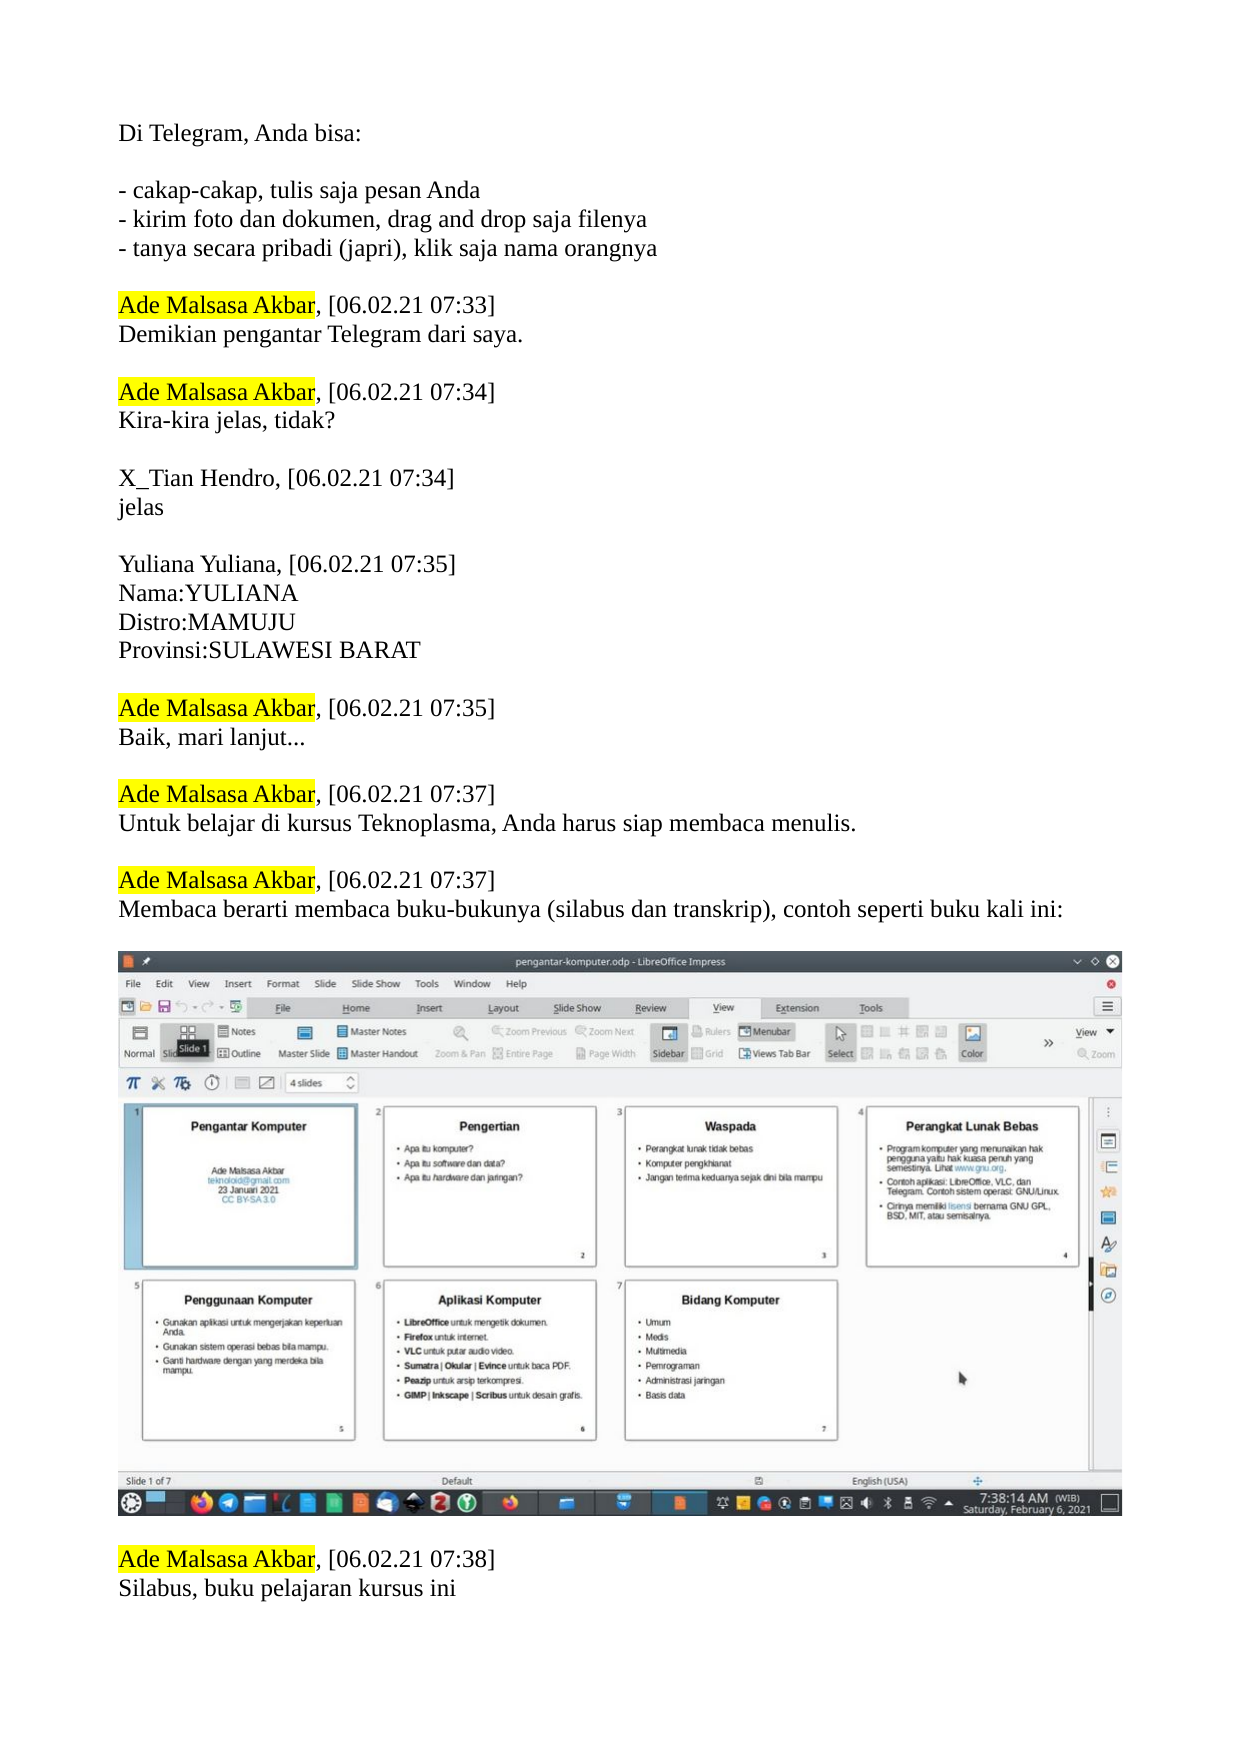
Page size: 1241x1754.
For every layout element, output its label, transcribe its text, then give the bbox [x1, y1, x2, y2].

text X_Tian Hendro, [06.02.21 07:34] [118, 463, 1122, 492]
text - cakap-cakap, tulis saja pesan Anda [118, 176, 1122, 204]
text - kirim foto dan dokumen, drag and drop saja filenya [118, 204, 1122, 233]
text Demikian pengantar Telegram dari saya. [118, 319, 1122, 348]
text Ade Malsasa Akbar, [06.02.21 07:34] [118, 377, 1122, 406]
text Di Telegram, Anda bisa: [118, 118, 1122, 147]
text Provinsi:SULAWESI BARAT [118, 636, 1122, 664]
text Ade Malsasa Akbar, [06.02.21 07:33] [118, 291, 1122, 319]
text Untuk belajar di kursus Teknoplasma, Anda harus siap membaca menulis. [118, 808, 1122, 837]
text Kira-kira jelas, tidak? [118, 406, 1122, 434]
text Silabus, buku pelajaran kursus ini [118, 1573, 1122, 1602]
text Distro:MAMUJU [118, 607, 1122, 636]
text Ade Malsasa Akbar, [06.02.21 07:37] [118, 779, 1122, 808]
picture [118, 951, 1123, 1516]
text Baik, mari lanjut... [118, 722, 1122, 751]
text Ade Malsasa Akbar, [06.02.21 07:38] [118, 1544, 1122, 1573]
text Nama:YULIANA [118, 578, 1122, 607]
text jelas [118, 492, 1122, 521]
text Ade Malsasa Akbar, [06.02.21 07:37] [118, 866, 1122, 894]
text Ade Malsasa Akbar, [06.02.21 07:35] [118, 693, 1122, 722]
text Membaca berarti membaca buku-bukunya (silabus dan transkrip), contoh seperti buku kali ini: [118, 894, 1122, 923]
text Yuliana Yuliana, [06.02.21 07:35] [118, 549, 1122, 578]
text - tanya secara pribadi (japri), klik saja nama orangnya [118, 233, 1122, 262]
